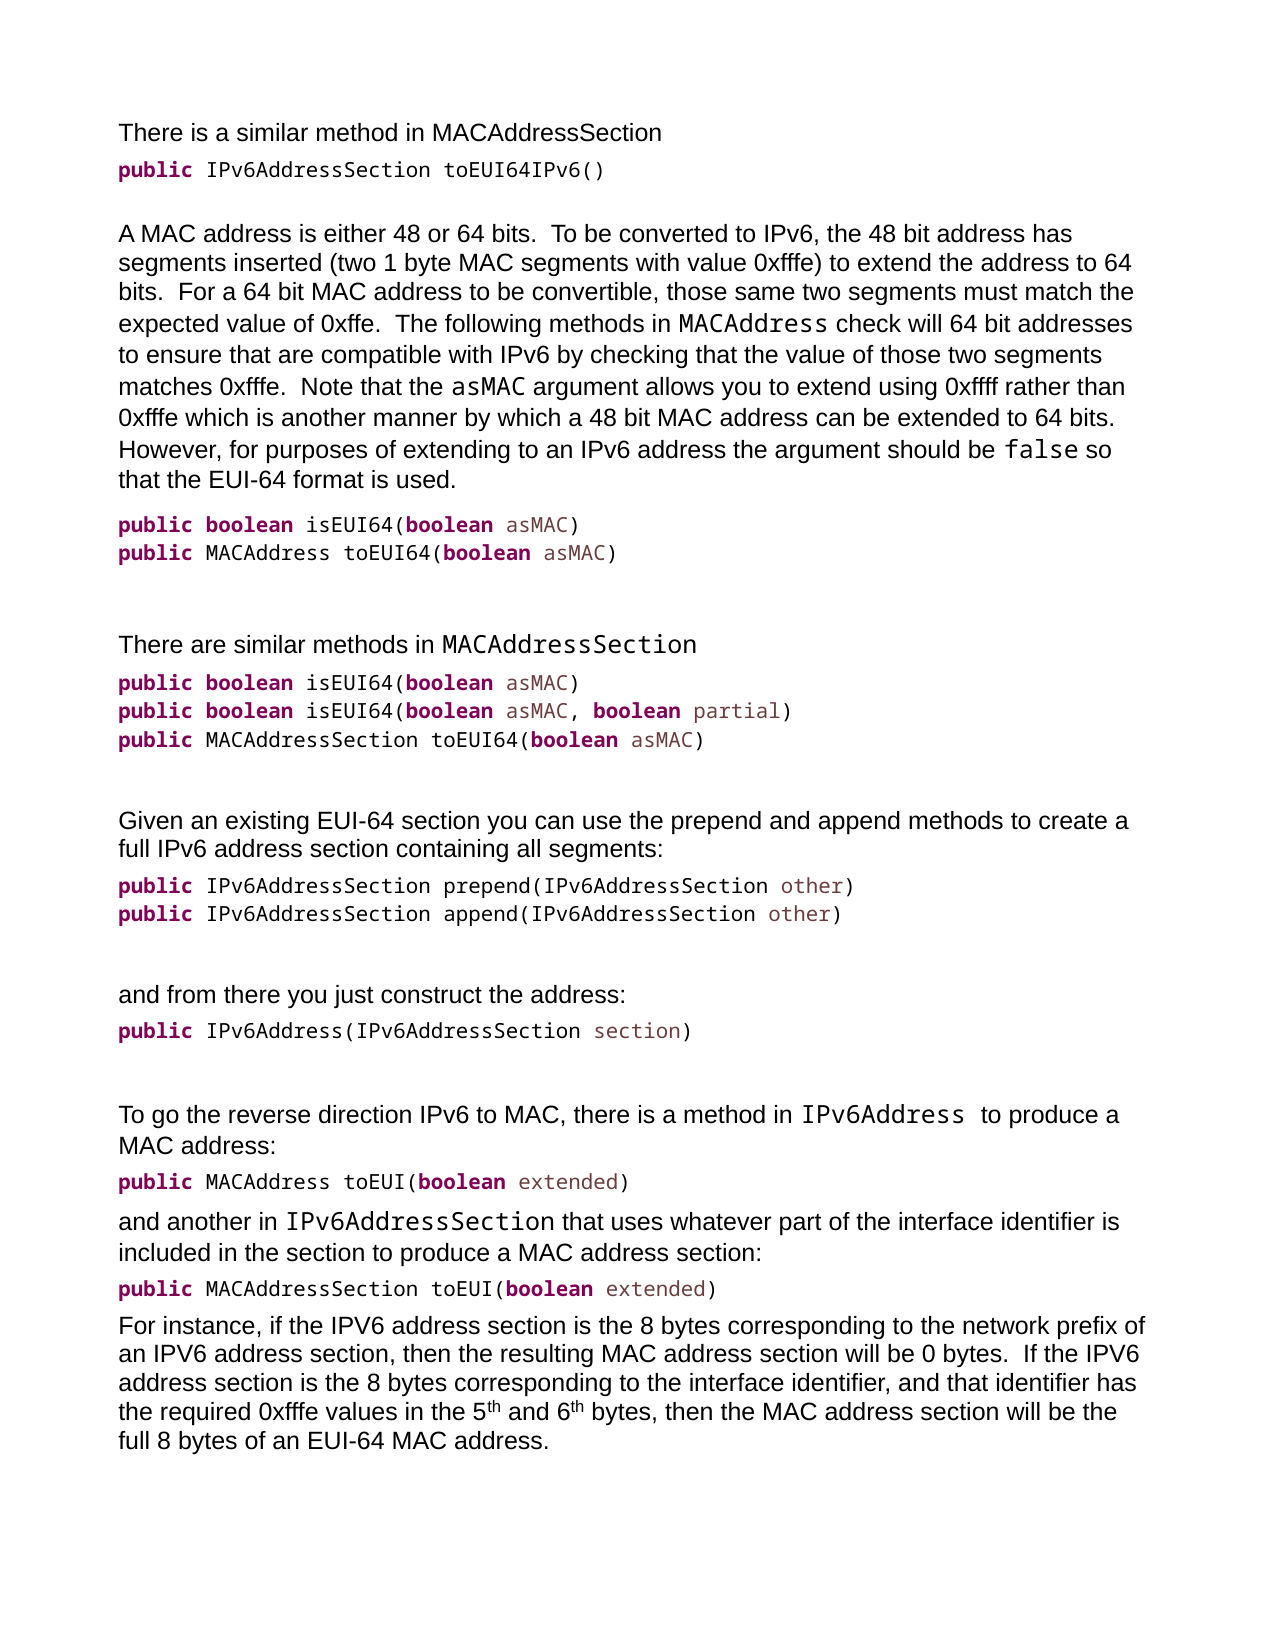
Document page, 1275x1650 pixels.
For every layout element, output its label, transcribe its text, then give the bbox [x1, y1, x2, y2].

text public MACAddressSection toEUI(boolean extended) [118, 1274, 1157, 1303]
text public boolean isEUI64(boolean asMAC) [118, 668, 1157, 697]
text public MACAddress toEUI(boolean extended) [118, 1167, 1157, 1196]
text To go the reverse direction IPv6 to MAC, there is a method in IPv6Address to produce a MAC address: [118, 1097, 1157, 1160]
text public IPv6AddressSection toEUI64IPv6() [118, 155, 1157, 183]
text public MACAddressSection toEUI64(boolean asMAC) [118, 725, 1157, 753]
text and another in IPv6AddressSection that uses whatever part of the interface identifier is included in the section to produce a MAC address section: [118, 1204, 1157, 1267]
text public boolean isEUI64(boolean asMAC, boolean partial) [118, 697, 1157, 725]
text A MAC address is either 48 or 64 bits. To be converted to IPv6, the 48 bit address has segments inserted (two 1 byte MAC segments with value 0xfffe) to extend the address to 64 bits. For a 64 bit MAC address to be convertible, those same two segments must match the expected value of 0xffe. The following methods in MACAddress check will 64 bit addresses to ensure that are compatible with IPv6 by checking that the value of those two segments matches 0xfffe. Note that the asMAC argument allows you to extend using 0xffff rather than 0xfffe which is another manner by which a 48 bit MAC address can be extended to 64 bits. However, for purposes of extending to an IPv6 address the argument should be false so that the EUI-64 format is used. [118, 219, 1157, 494]
text and from there you just construct the address: [118, 980, 1157, 1009]
text There is a similar method in MACAddressSection [118, 118, 1157, 147]
text There are similar methods in MACAddressSection [118, 626, 1157, 660]
text Given an existing EUI-64 section you can use the prepend and append methods to create a full IPv6 address section containing all segments: [118, 806, 1157, 863]
text public boolean isEUI64(boolean asMAC) public MACAddress toEUI64(boolean asMAC) [118, 510, 1157, 567]
text public IPv6Address(IPv6AddressSection section) [118, 1017, 1157, 1045]
text public IPv6AddressSection append(IPv6AddressSection other) [118, 899, 1157, 928]
text For instance, if the IPV6 address section is the 8 bytes corresponding to the network prefix of an IPV6 address section, then the resulting MAC address section will be 0 bytes. If the IPV6 address section is the 8 bytes corresponding to the interface identifier, and that identifier has the required 0xfffe values in the 5th and 6th bytes, then the MAC address section will be the full 8 bytes of an EUI-64 MAC address. [118, 1311, 1157, 1454]
text public IPv6AddressSection prepend(IPv6AddressSection other) [118, 871, 1157, 899]
